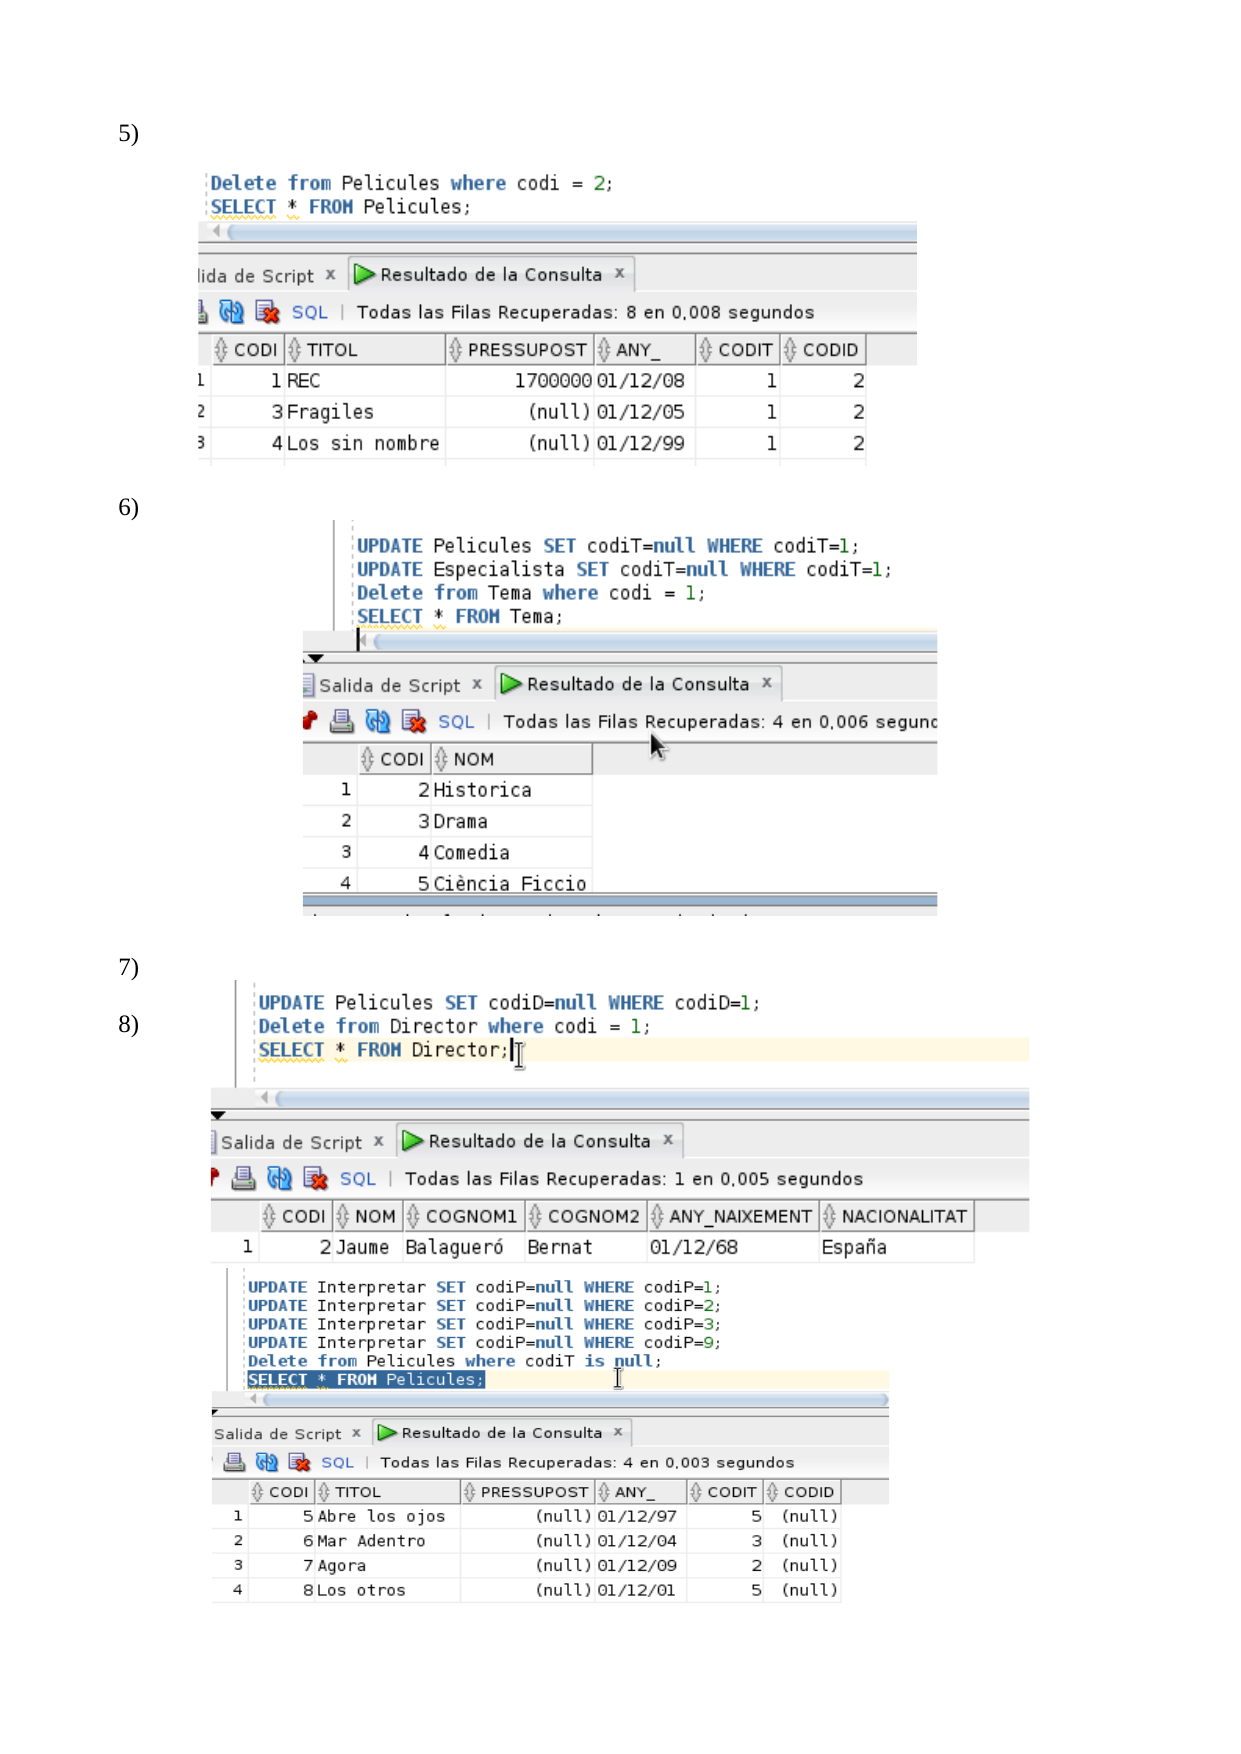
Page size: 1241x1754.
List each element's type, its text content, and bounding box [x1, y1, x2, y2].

text 8) [118, 1009, 210, 1038]
text 5) [118, 118, 1122, 147]
text 7) [118, 952, 1122, 981]
text [1030, 1009, 1122, 1038]
text 6) [118, 492, 1122, 521]
